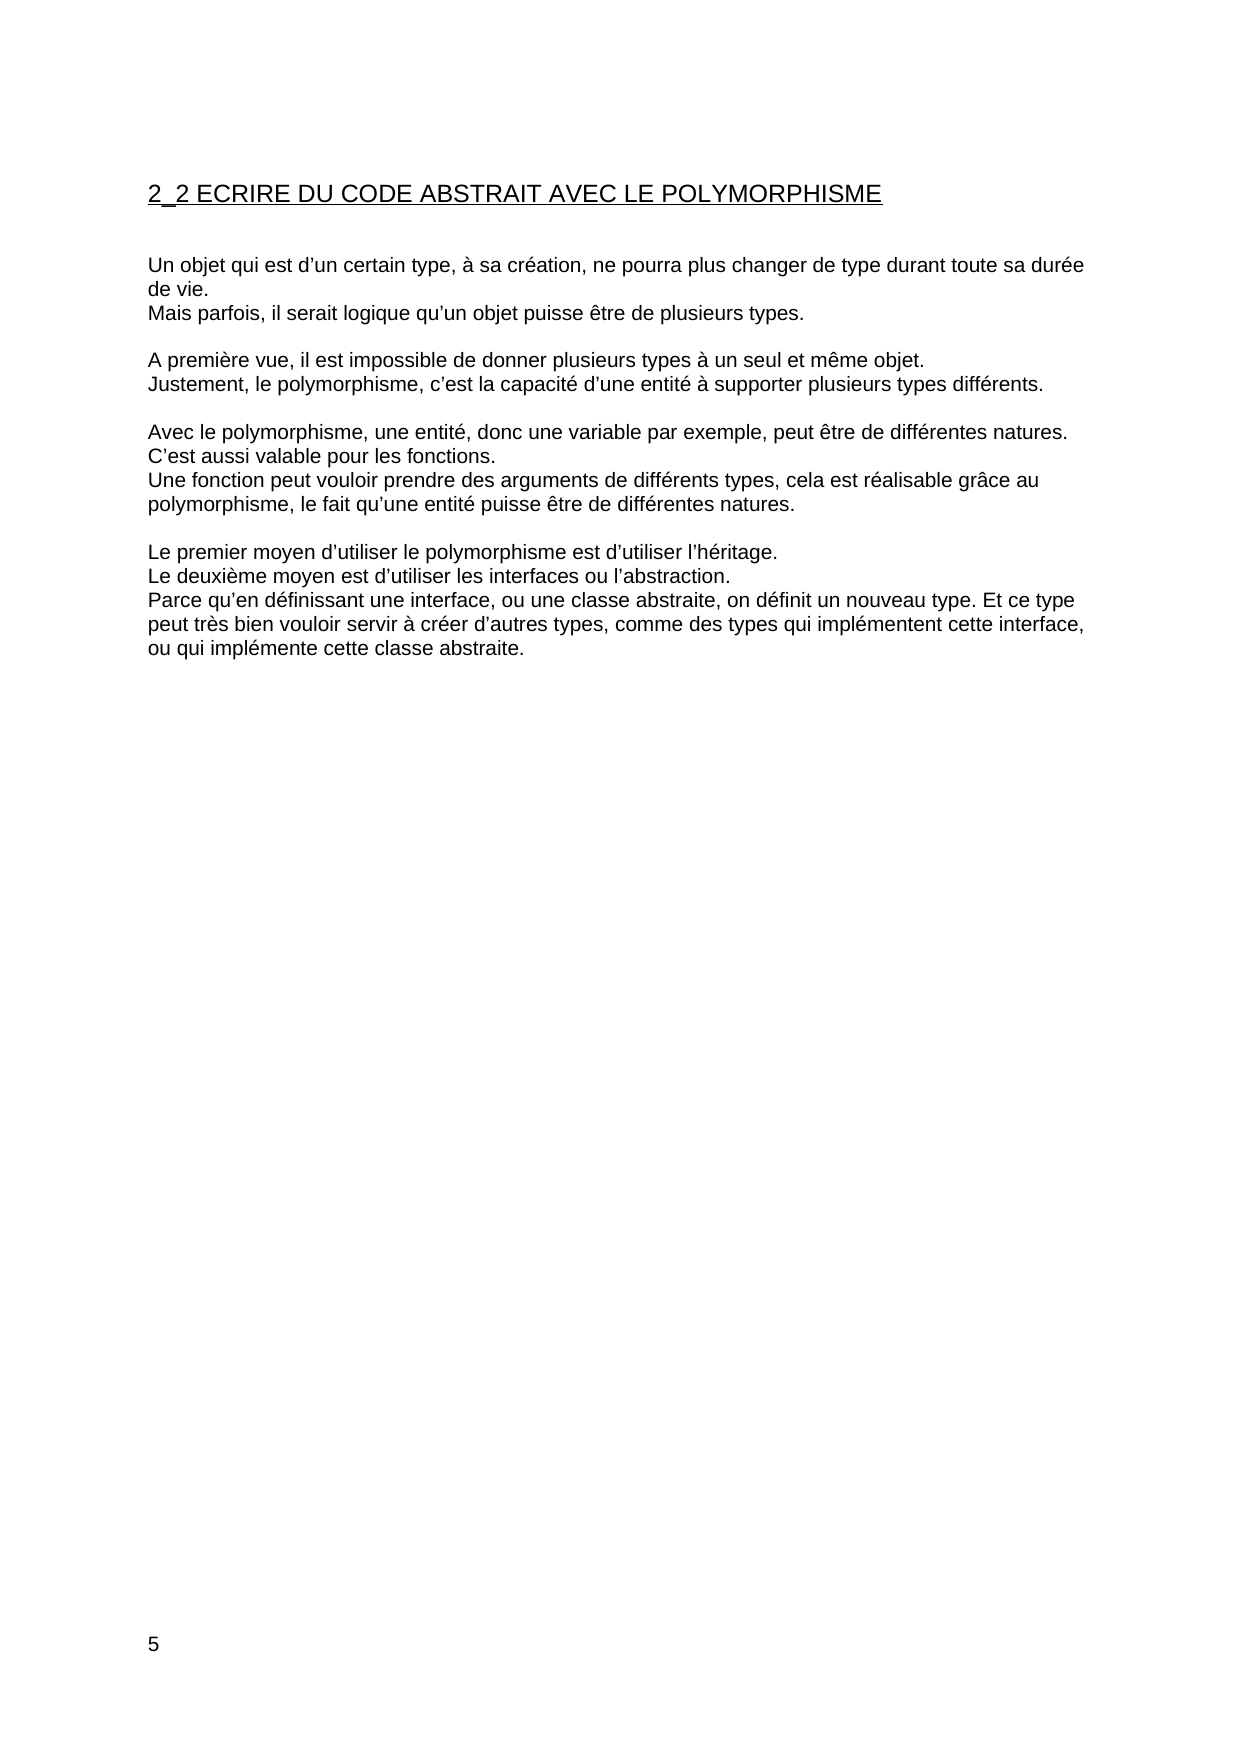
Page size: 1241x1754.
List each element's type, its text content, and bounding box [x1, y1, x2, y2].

text Le premier moyen d’utiliser le polymorphisme est d’utiliser l’héritage. [148, 540, 1093, 564]
text Avec le polymorphisme, une entité, donc une variable par exemple, peut être de différentes natures. [148, 420, 1093, 444]
text Le deuxième moyen est d’utiliser les interfaces ou l’abstraction. [148, 564, 1093, 588]
text Mais parfois, il serait logique qu’un objet puisse être de plusieurs types. [148, 300, 1093, 324]
text A première vue, il est impossible de donner plusieurs types à un seul et même objet. [148, 348, 1093, 372]
text Une fonction peut vouloir prendre des arguments de différents types, cela est réalisable grâce au polymorphisme, le fait qu’une entité puisse être de différentes natures. [148, 468, 1093, 516]
subtitle 2_2 Ecrire du code abstrait avec le polymorphisme [148, 179, 1093, 208]
text Justement, le polymorphisme, c’est la capacité d’une entité à supporter plusieurs types différents. [148, 372, 1093, 396]
text Un objet qui est d’un certain type, à sa création, ne pourra plus changer de type durant toute sa durée de vie. [148, 252, 1093, 300]
text C’est aussi valable pour les fonctions. [148, 444, 1093, 468]
text Parce qu’en définissant une interface, ou une classe abstraite, on définit un nouveau type. Et ce type peut très bien vouloir servir à créer d’autres types, comme des types qui implémentent cette interface, ou qui implémente cette classe abstraite. [148, 588, 1093, 660]
